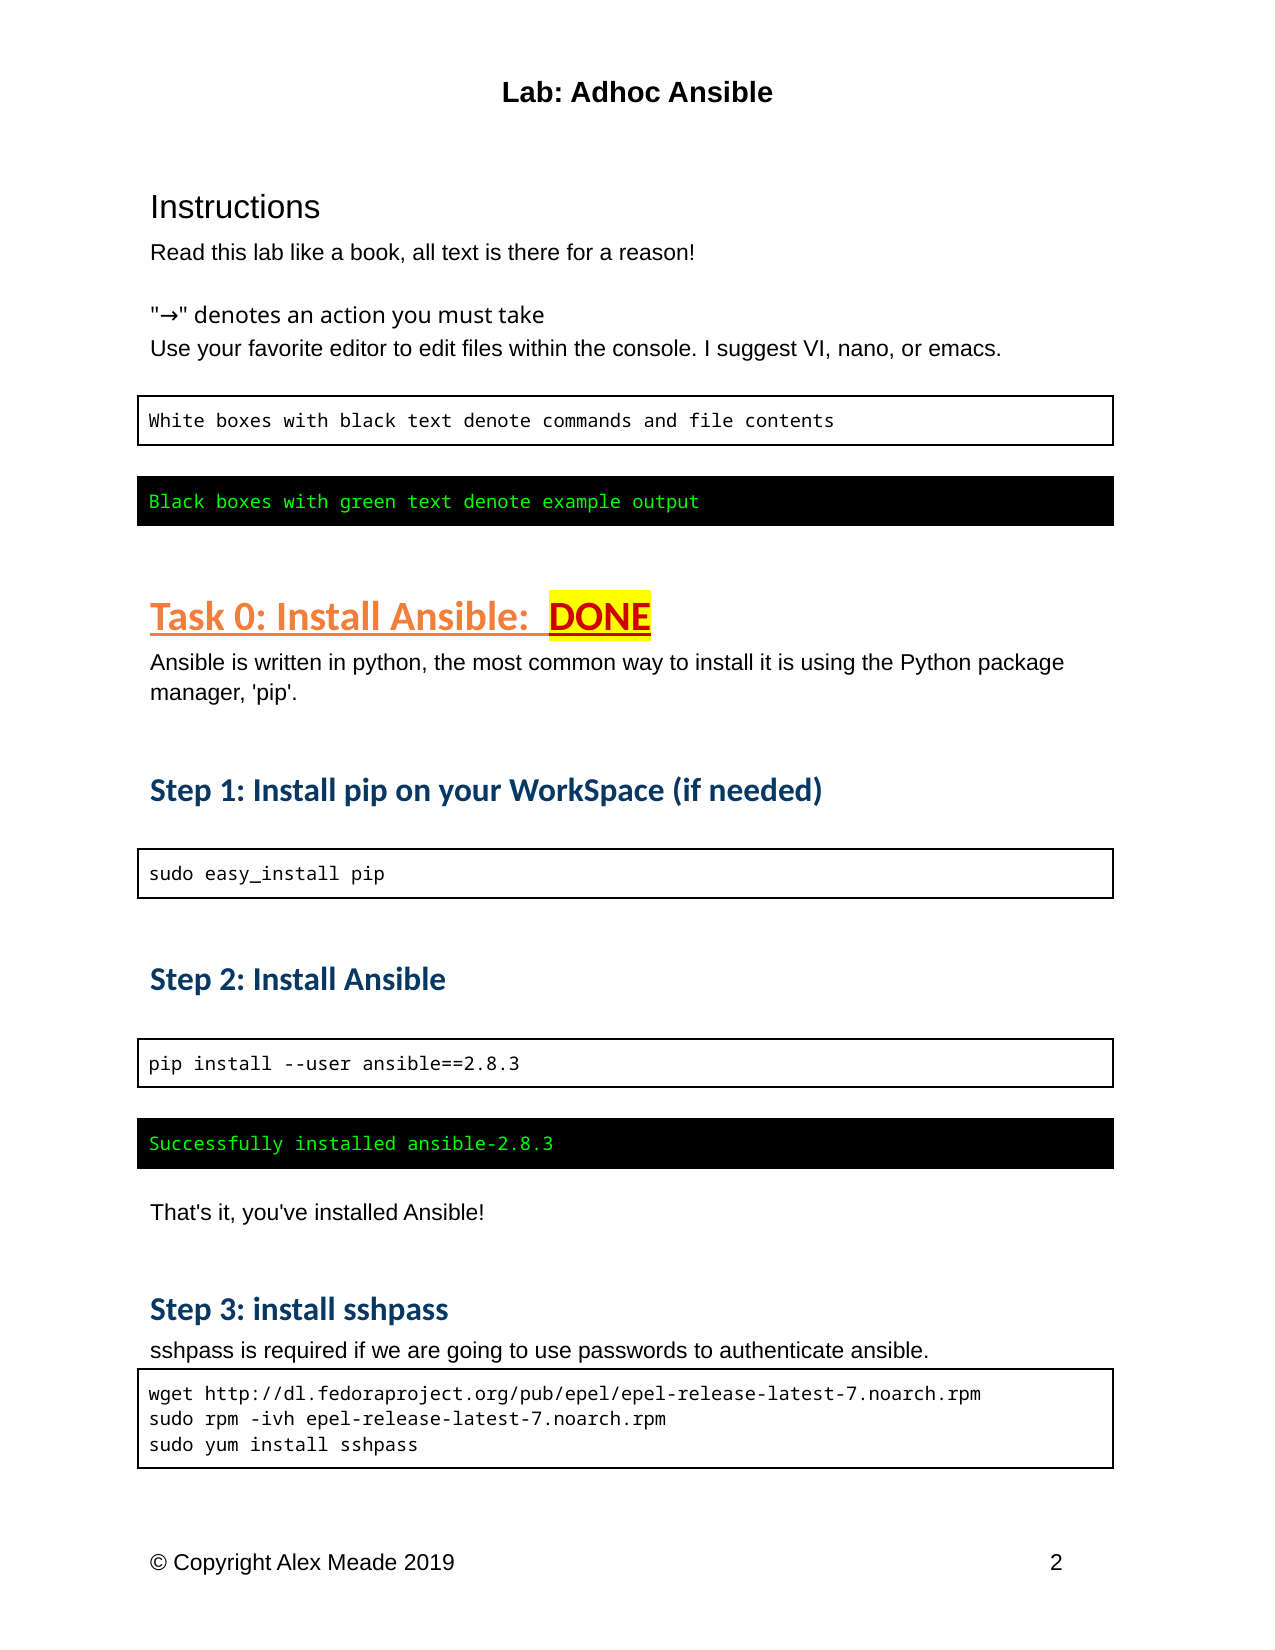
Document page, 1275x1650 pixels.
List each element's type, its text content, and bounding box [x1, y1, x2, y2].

subtitle Step 1: Install pip on your WorkSpace (if needed) [150, 769, 1125, 810]
text sshpass is required if we are going to use passwords to authenticate ansible. [150, 1337, 1125, 1364]
subtitle Instructions [150, 187, 1125, 226]
subtitle Step 2: Install Ansible [150, 958, 1125, 999]
text Use your favorite editor to edit files within the console. I suggest VI, nano, or emacs. [150, 335, 1125, 361]
text "→" denotes an action you must take [150, 299, 1125, 330]
table_header sudo easy_install pip [139, 850, 1112, 897]
subtitle Task 0: Install Ansible: DONE [150, 590, 1125, 641]
table_header wget http://dl.fedoraproject.org/pub/epel/epel-release-latest-7.noarch.rpm sudo rpm -ivh epel-release-latest-7.noarch.rpm sudo yum install sshpass [139, 1370, 1112, 1467]
subtitle Step 3: install sshpass [150, 1288, 1125, 1329]
table_header pip install --user ansible==2.8.3 [139, 1040, 1112, 1086]
table_header White boxes with black text denote commands and file contents [139, 397, 1112, 444]
text Ansible is written in python, the most common way to install it is using the Python package manager, 'pip'. [150, 649, 1125, 706]
text Read this lab like a book, all text is there for a reason! [150, 238, 1125, 265]
table_header Successfully installed ansible-2.8.3 [139, 1120, 1112, 1167]
text That's it, you've installed Ansible! [150, 1199, 1125, 1225]
table_header Black boxes with green text denote example output [139, 478, 1112, 524]
